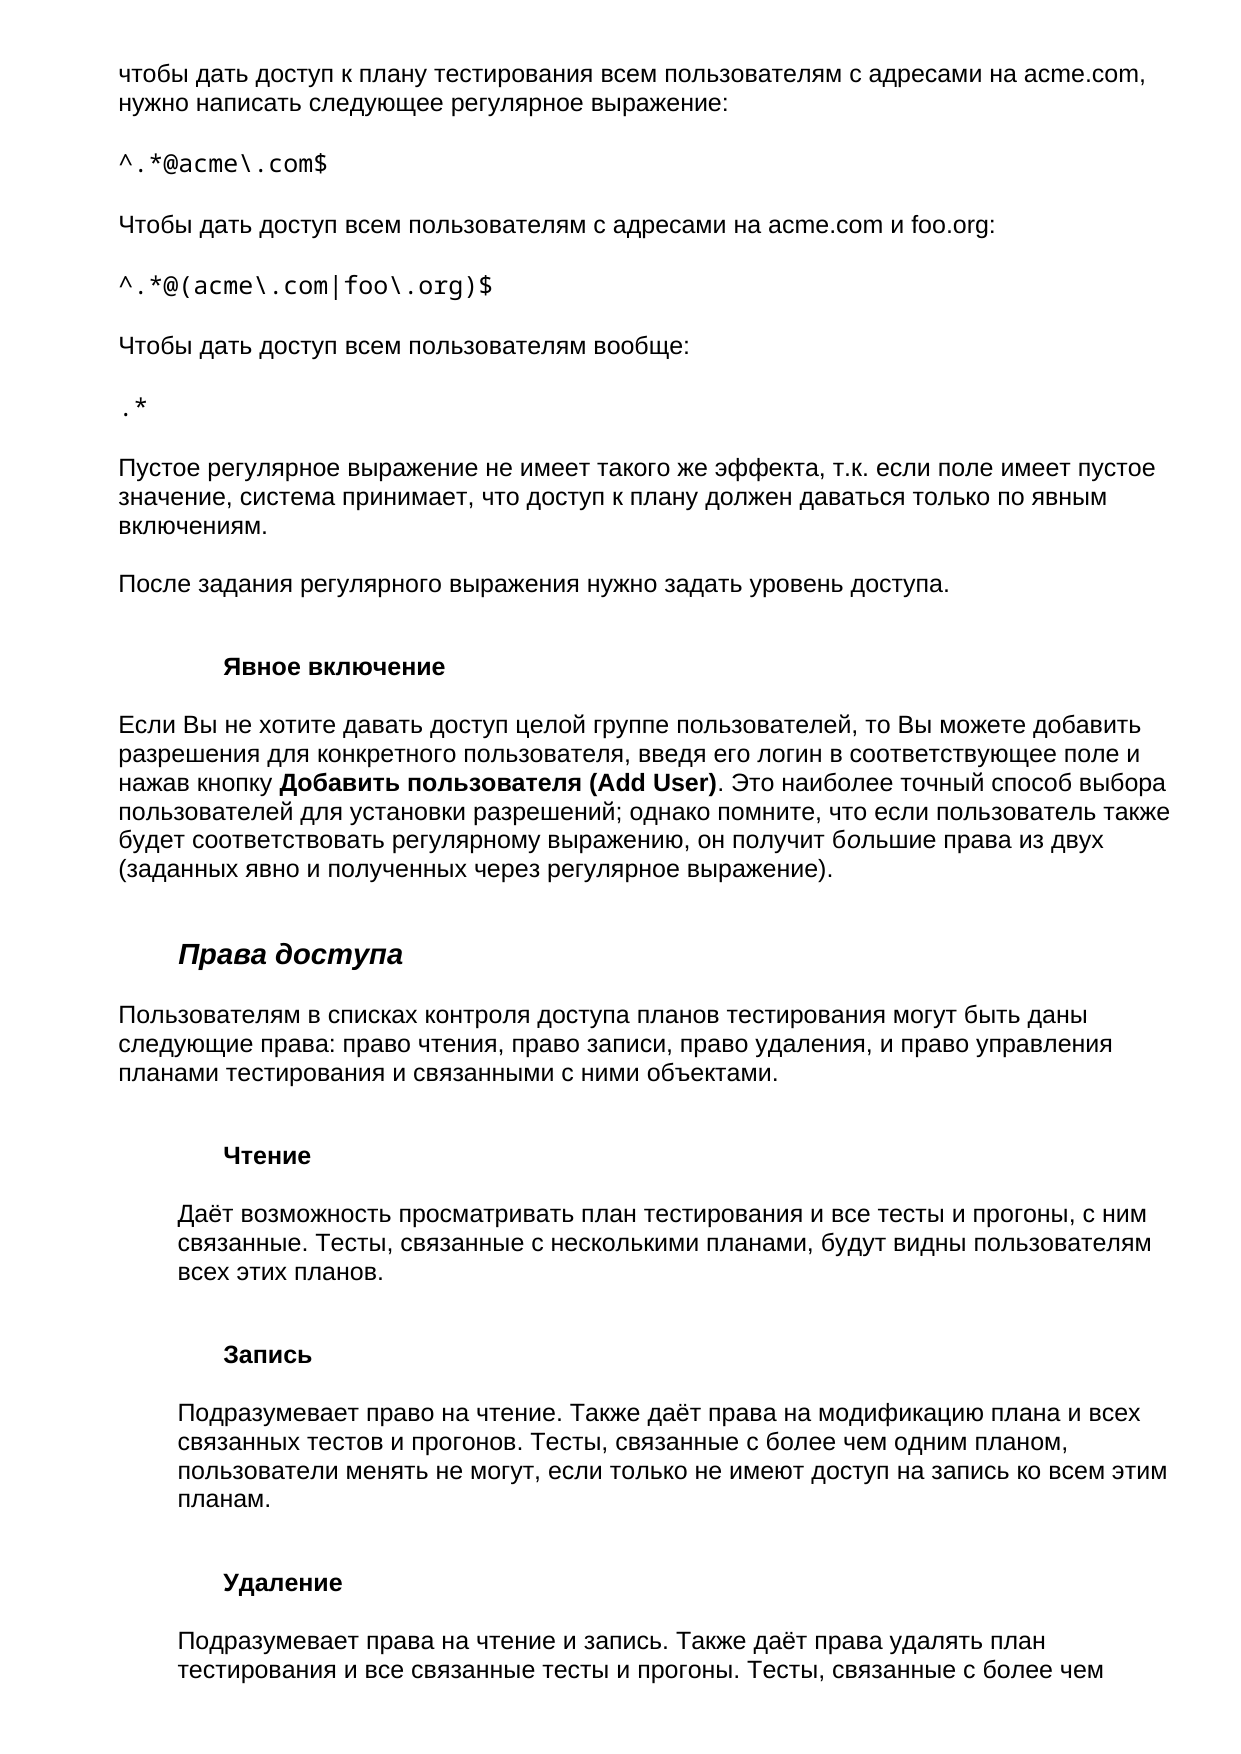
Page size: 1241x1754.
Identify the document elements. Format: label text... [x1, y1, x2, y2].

subtitle Чтение [118, 1141, 1181, 1170]
text ^.*@(acme\.com|foo\.org)$ [118, 268, 1181, 302]
subtitle Запись [118, 1340, 1181, 1369]
text После задания регулярного выражения нужно задать уровень доступа. [118, 569, 1181, 598]
text Пустое регулярное выражение не имеет такого же эффекта, т.к. если поле имеет пустое значение, система принимает, что доступ к плану должен даваться только по явным включениям. [118, 453, 1181, 539]
subtitle Права доступа [118, 937, 1181, 971]
list Подразумевает право на чтение. Также даёт права на модификацию плана и всех связанных тестов и прогонов. Тесты, связанные с более чем одним планом, пользователи менять не могут, если только не имеют доступ на запись ко всем этим планам. [177, 1398, 1181, 1513]
text Чтобы дать доступ всем пользователям вообще: [118, 331, 1181, 360]
subtitle Удаление [118, 1568, 1181, 1596]
text .* [118, 389, 1181, 424]
text чтобы дать доступ к плану тестирования всем пользователям с адресами на acme.com, нужно написать следующее регулярное выражение: [118, 59, 1181, 117]
text Чтобы дать доступ всем пользователям с адресами на acme.com и foo.org: [118, 209, 1181, 238]
list Даёт возможность просматривать план тестирования и все тесты и прогоны, с ним связанные. Тесты, связанные с несколькими планами, будут видны пользователям всех этих планов. [177, 1199, 1181, 1286]
text ^.*@acme\.com$ [118, 146, 1181, 180]
list Подразумевает права на чтение и запись. Также даёт права удалять план тестирования и все связанные тесты и прогоны. Тесты, связанные с более чем [177, 1626, 1181, 1683]
text Если Вы не хотите давать доступ целой группе пользователей, то Вы можете добавить разрешения для конкретного пользователя, введя его логин в соответствующее поле и нажав кнопку Добавить пользователя (Add User). Это наиболее точный способ выбора пользователей для установки разрешений; однако помните, что если пользователь также будет соответствовать регулярному выражению, он получит большие права из двух (заданных явно и полученных через регулярное выражение). [118, 710, 1181, 883]
text Пользователям в списках контроля доступа планов тестирования могут быть даны следующие права: право чтения, право записи, право удаления, и право управления планами тестирования и связанными с ними объектами. [118, 1000, 1181, 1087]
subtitle Явное включение [118, 652, 1181, 681]
